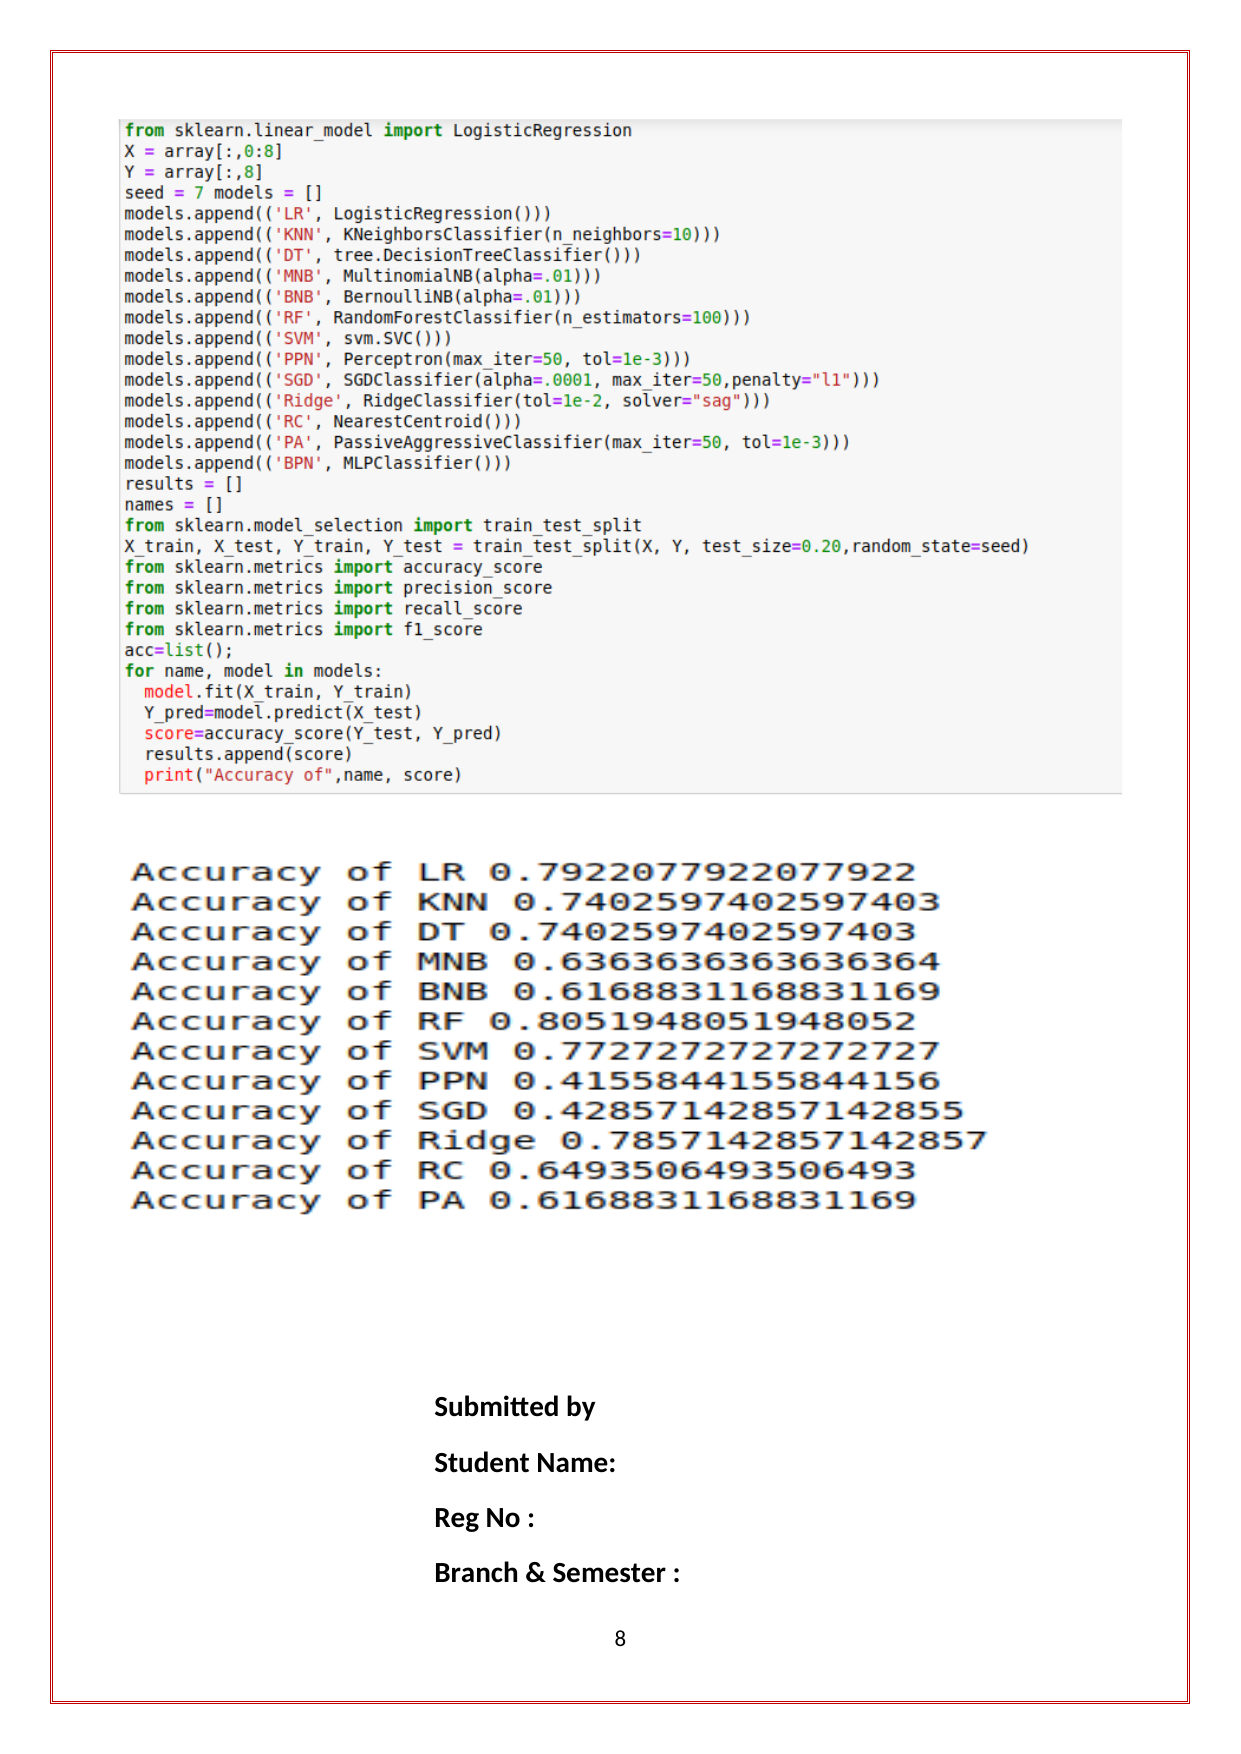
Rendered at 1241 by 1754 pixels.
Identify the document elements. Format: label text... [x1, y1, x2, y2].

picture [116, 847, 1135, 1218]
text Submitted by [118, 1388, 1122, 1424]
text Student Name: [118, 1444, 1122, 1479]
picture [118, 118, 1123, 798]
text Reg No : [118, 1499, 1122, 1534]
text Branch & Semester : [118, 1554, 1122, 1589]
